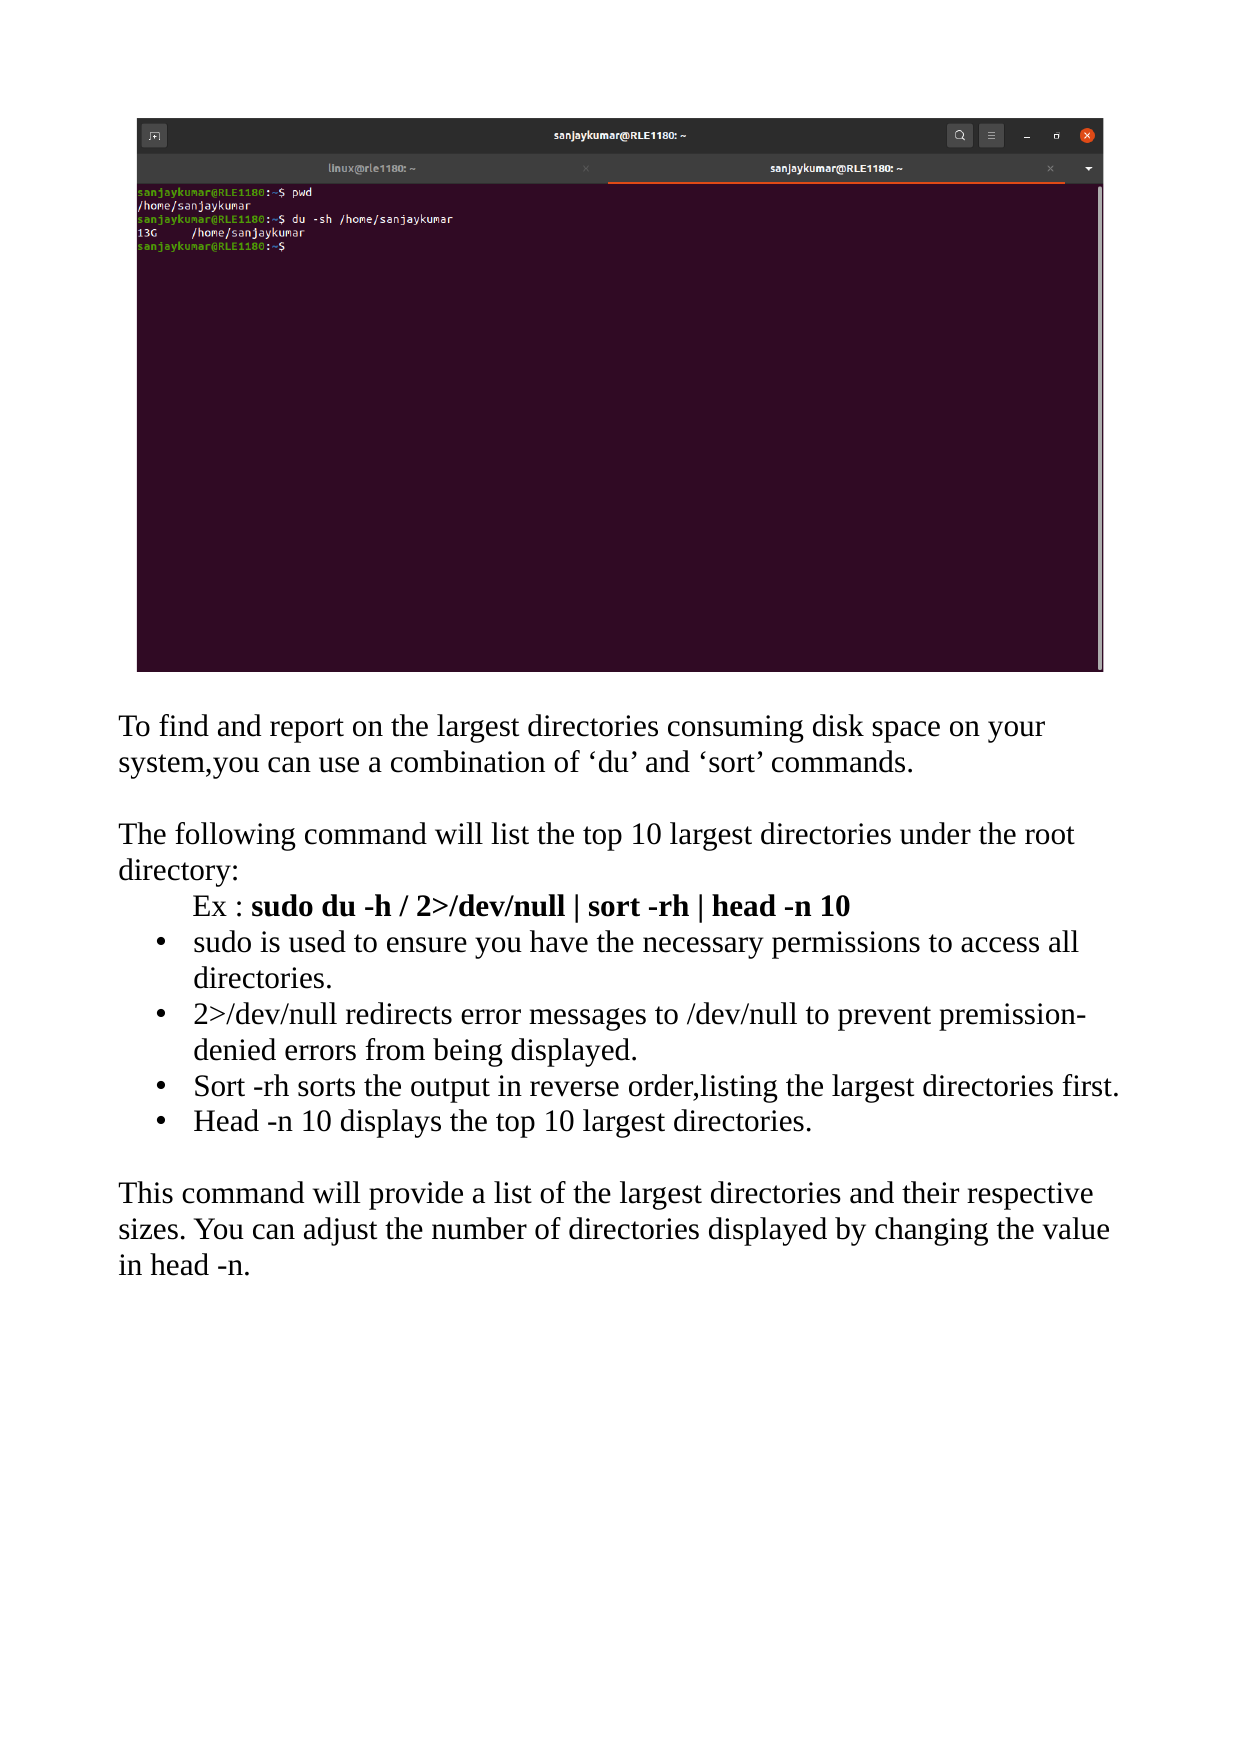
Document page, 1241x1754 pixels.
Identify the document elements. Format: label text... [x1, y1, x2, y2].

text This command will provide a list of the largest directories and their respective sizes. You can adjust the number of directories displayed by changing the value in head -n. [118, 1174, 1122, 1282]
text The following command will list the top 10 largest directories under the root directory: [118, 815, 1122, 887]
text To find and report on the largest directories consuming disk space on your system,you can use a combination of ‘du’ and ‘sort’ commands. [118, 707, 1122, 779]
list Head -n 10 displays the top 10 largest directories. [156, 1103, 1122, 1139]
list 2>/dev/null redirects error messages to /dev/null to prevent premission-denied errors from being displayed. [156, 995, 1122, 1067]
list sudo is used to ensure you have the necessary permissions to access all directories. [156, 923, 1122, 995]
picture [136, 118, 1104, 672]
list Sort -rh sorts the output in reverse order,listing the largest directories first. [156, 1067, 1122, 1103]
text Ex : sudo du -h / 2>/dev/null | sort -rh | head -n 10 [118, 887, 1122, 923]
